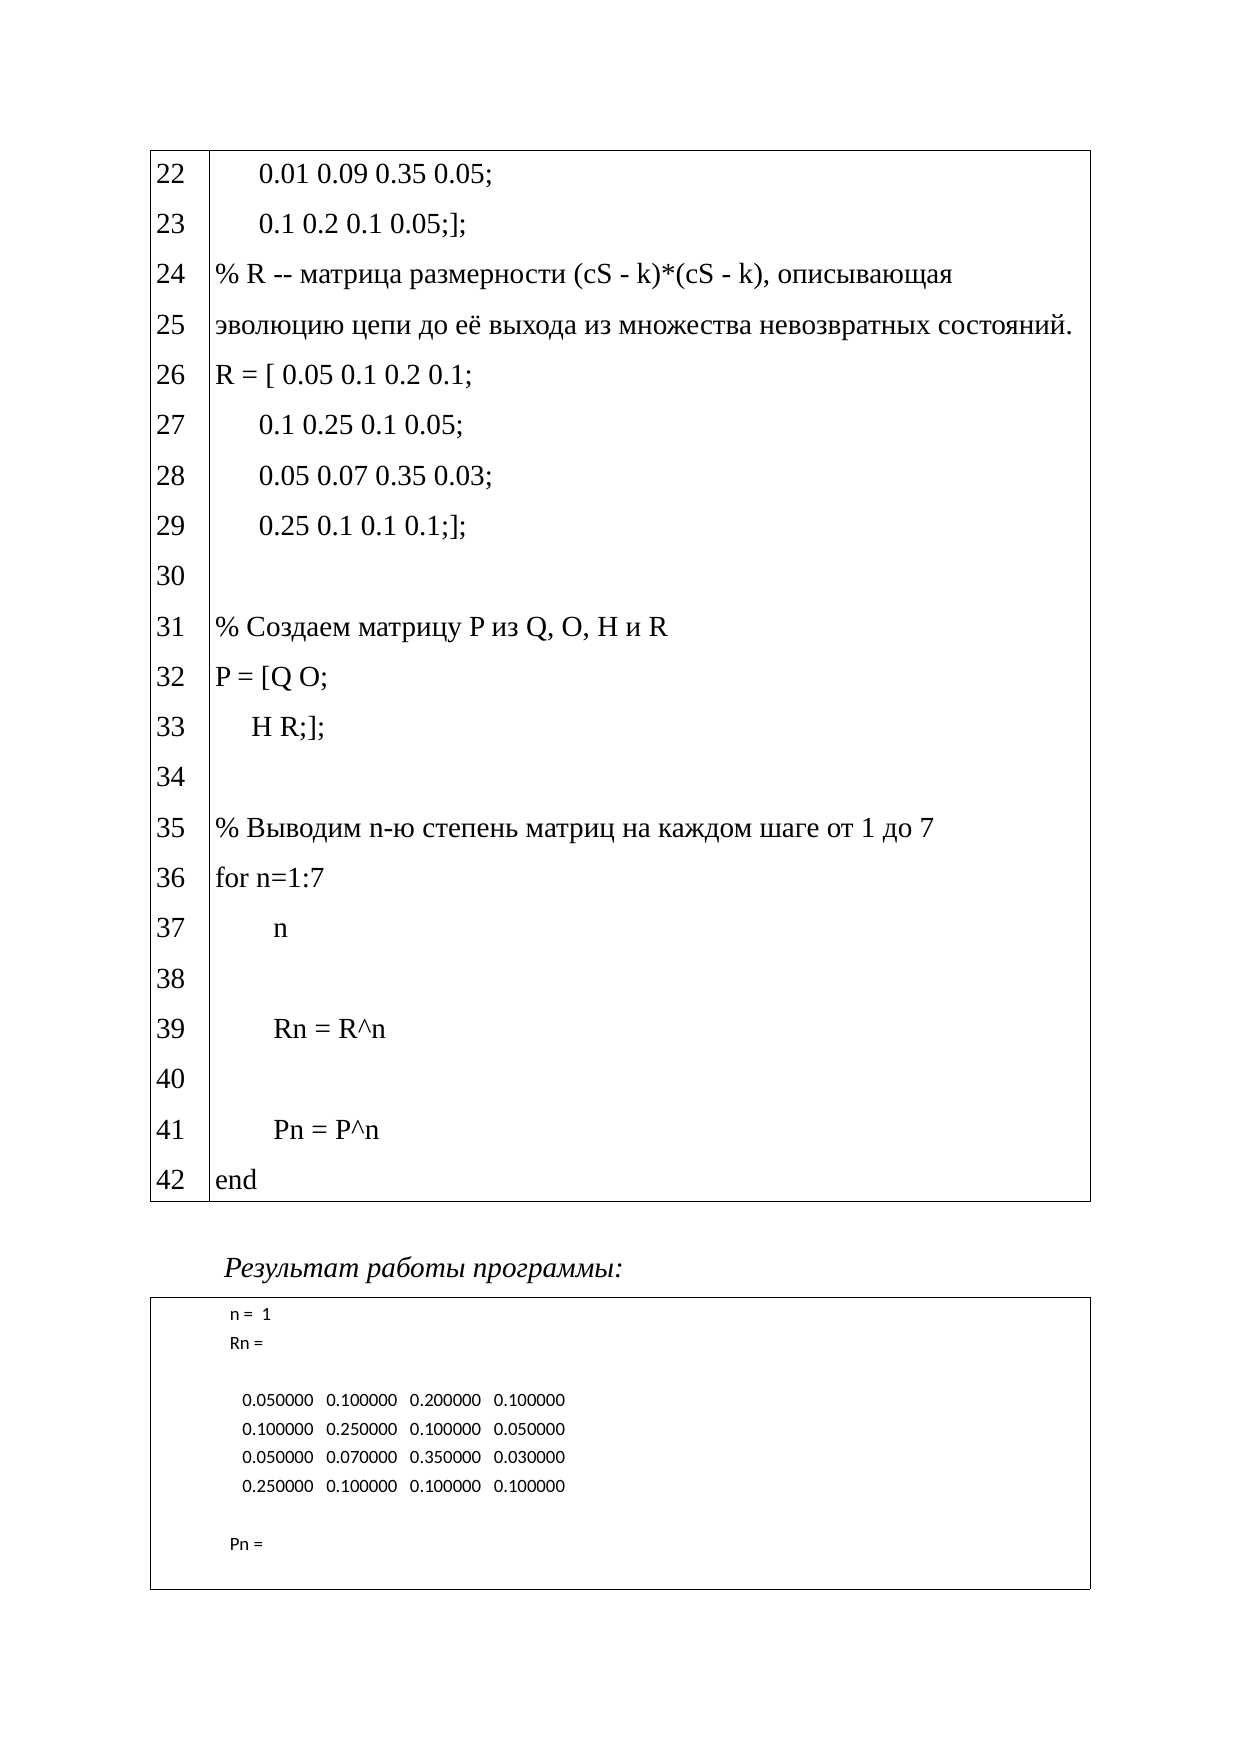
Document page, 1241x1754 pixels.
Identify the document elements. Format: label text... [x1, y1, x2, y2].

table_header n = 1 Rn = 0.050000 0.100000 0.200000 0.100000 0.100000 0.250000 0.100000 0.050000 0.050000 0.070000 0.350000 0.030000 0.250000 0.100000 0.100000 0.100000 Pn = [151, 1298, 1090, 1589]
text Результат работы программы: [150, 1236, 1090, 1284]
table_header 0.01 0.09 0.35 0.05; 0.1 0.2 0.1 0.05;]; % R -- матрица размерности (cS - k)*(cS - k), описывающая эволюцию цепи до её выхода из множества невозвратных состояний. R = [ 0.05 0.1 0.2 0.1; 0.1 0.25 0.1 0.05; 0.05 0.07 0.35 0.03; 0.25 0.1 0.1 0.1;]; % Создаем матрицу P из Q, O, H и R P = [Q O; H R;]; % Выводим n-ю степень матриц на каждом шаге от 1 до 7 for n=1:7 n Rn = R^n Pn = P^n end [210, 151, 1090, 1201]
table_header 22 23 24 25 26 27 28 29 30 31 32 33 34 35 36 37 38 39 40 41 42 [151, 151, 209, 1201]
